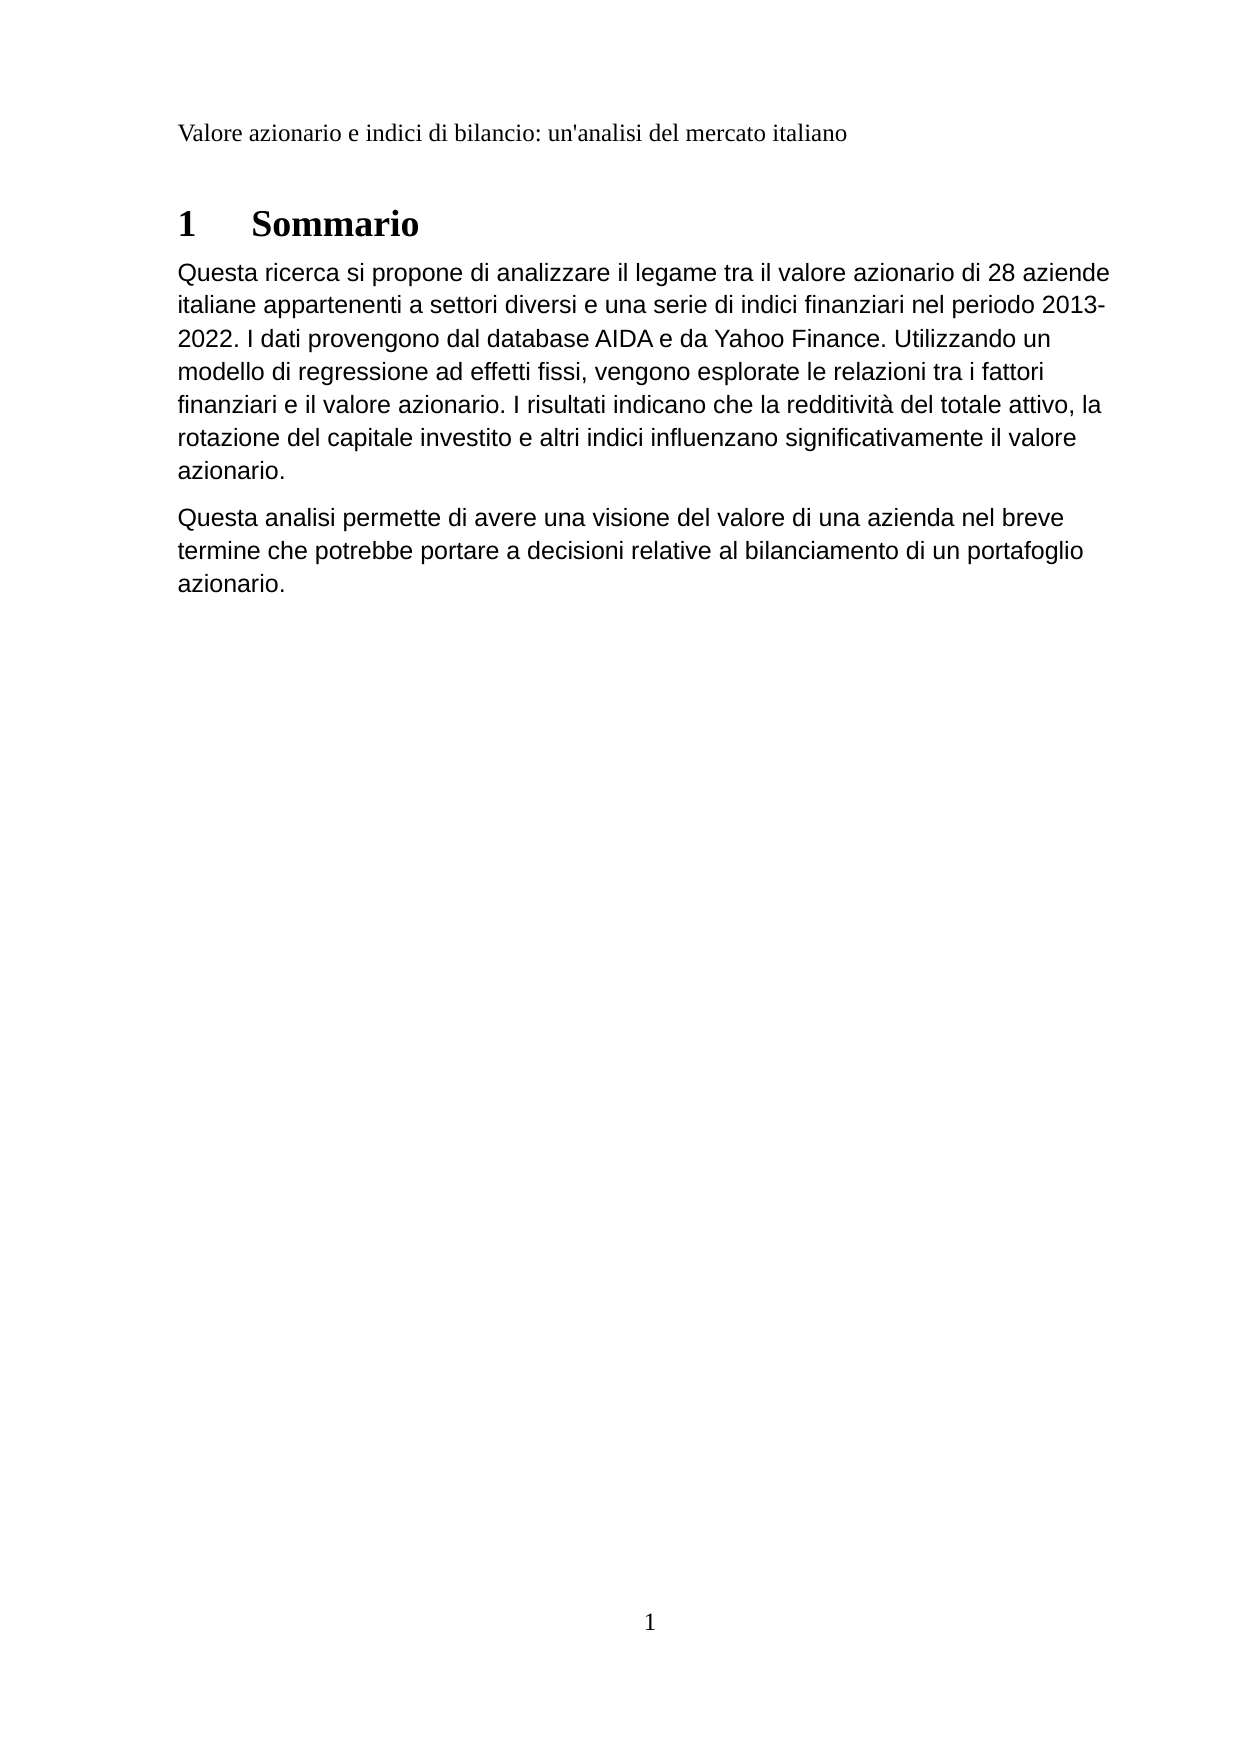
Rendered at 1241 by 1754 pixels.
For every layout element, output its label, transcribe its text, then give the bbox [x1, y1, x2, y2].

text Questa ricerca si propone di analizzare il legame tra il valore azionario di 28 aziende italiane appartenenti a settori diversi e una serie di indici finanziari nel periodo 2013-2022. I dati provengono dal database AIDA e da Yahoo Finance. Utilizzando un modello di regressione ad effetti fissi, vengono esplorate le relazioni tra i fattori finanziari e il valore azionario. I risultati indicano che la redditività del totale attivo, la rotazione del capitale investito e altri indici influenzano significativamente il valore azionario. [177, 257, 1122, 484]
text Questa analisi permette di avere una visione del valore di una azienda nel breve termine che potrebbe portare a decisioni relative al bilanciamento di un portafoglio azionario. [177, 503, 1122, 598]
subtitle Sommario [177, 201, 1122, 245]
